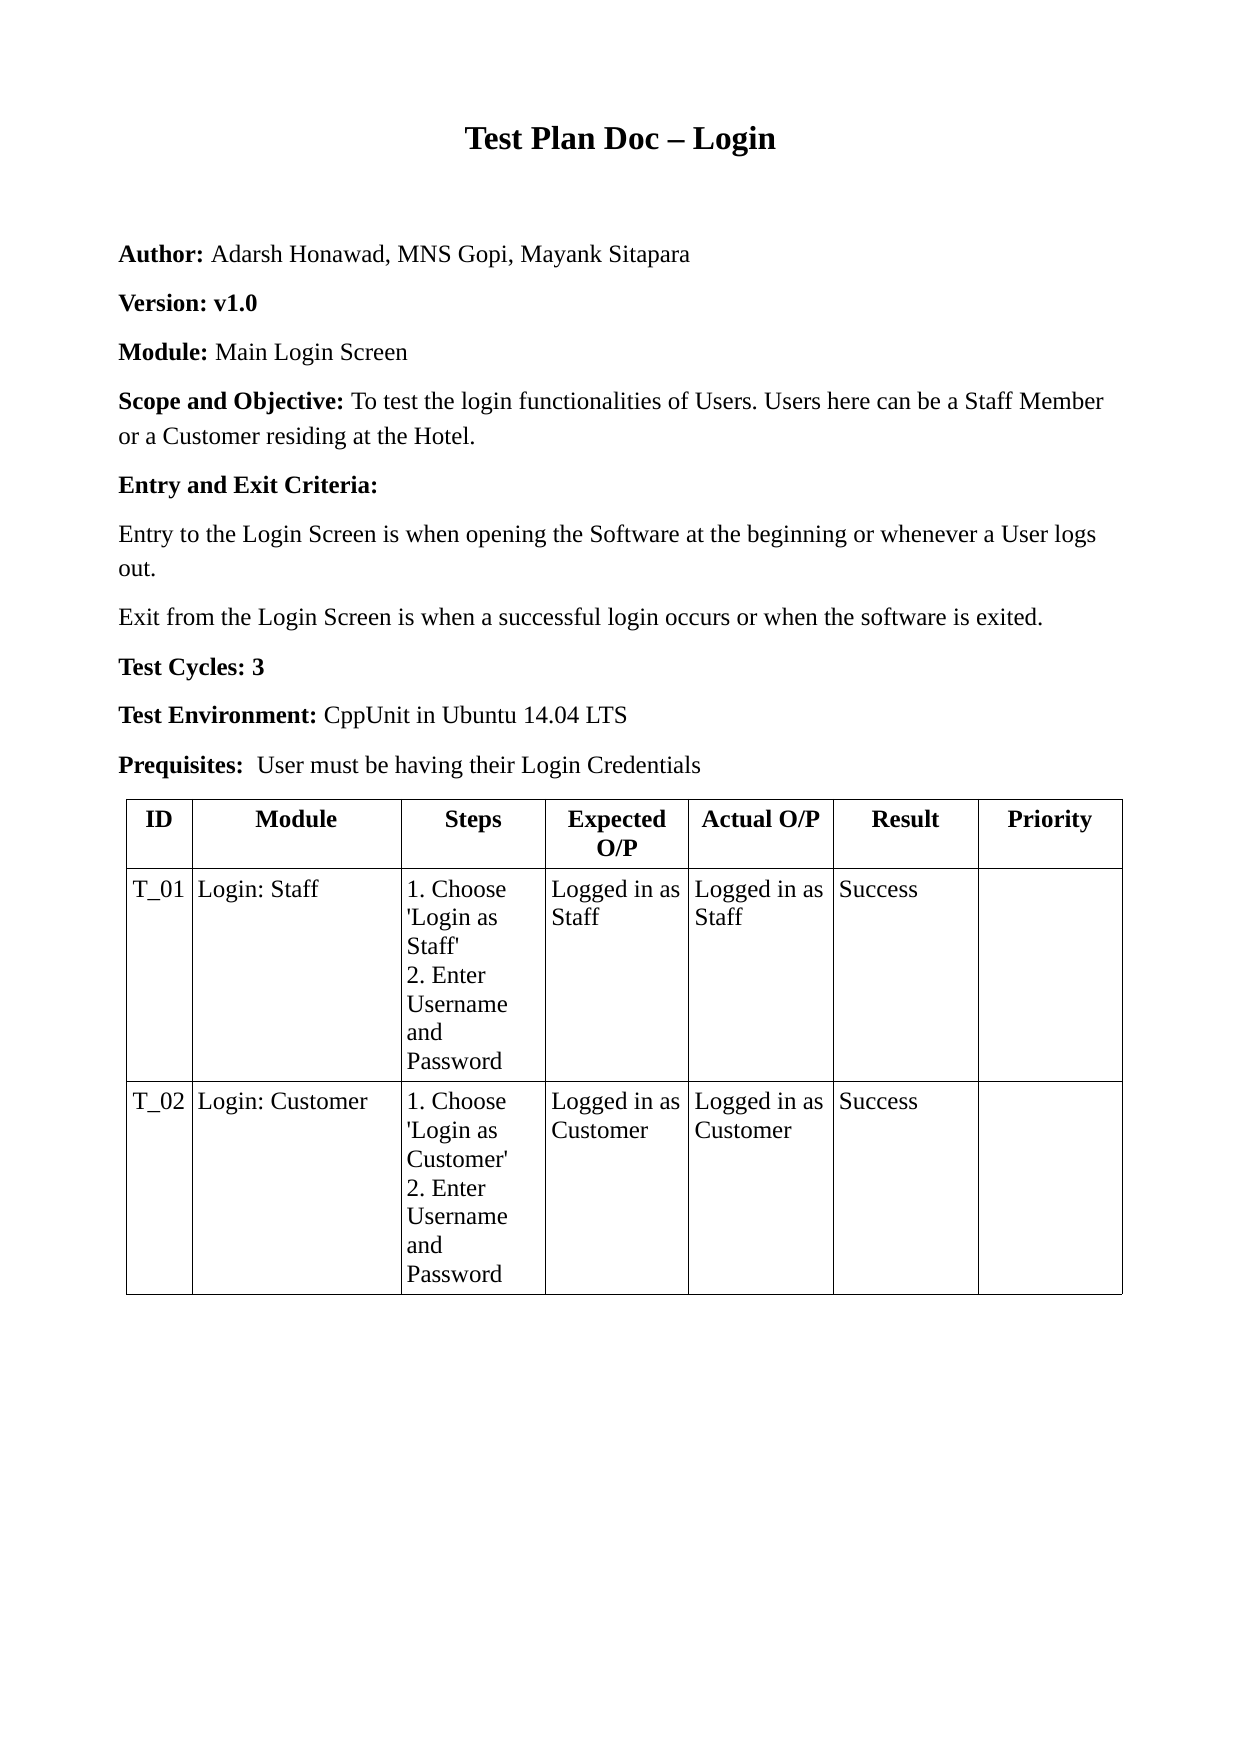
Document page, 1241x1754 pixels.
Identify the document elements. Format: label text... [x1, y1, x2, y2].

table_cell T_02 [127, 1082, 192, 1293]
table_cell Logged in as Customer [689, 1082, 833, 1293]
table_header Result [834, 800, 978, 868]
text Exit from the Login Screen is when a successful login occurs or when the software is exited. [118, 602, 1122, 631]
text Test Plan Doc – Login [118, 118, 1122, 156]
table_cell Logged in as Staff [689, 869, 833, 1081]
table_cell 1. Choose 'Login as Customer' 2. Enter Username and Password [402, 1082, 545, 1293]
table_cell Success [834, 869, 978, 1081]
table_header Steps [402, 800, 545, 868]
text Test Cycles: 3 [118, 652, 1122, 680]
table_header ID [127, 800, 192, 868]
table_cell [979, 1082, 1122, 1293]
table_header Module [193, 800, 401, 868]
table_cell Logged in as Staff [546, 869, 688, 1081]
text Entry and Exit Criteria: [118, 470, 1122, 499]
text Prequisites: User must be having their Login Credentials [118, 750, 1122, 778]
table_header Actual O/P [689, 800, 833, 868]
table_cell Login: Staff [193, 869, 401, 1081]
table_header Expected O/P [546, 800, 688, 868]
table_header Priority [979, 800, 1122, 868]
table_cell Success [834, 1082, 978, 1293]
table_cell [979, 869, 1122, 1081]
text Scope and Objective: To test the login functionalities of Users. Users here can be a Staff Member or a Customer residing at the Hotel. [118, 386, 1122, 449]
text Author: Adarsh Honawad, MNS Gopi, Mayank Sitapara [118, 239, 1122, 268]
text Entry to the Login Screen is when opening the Software at the beginning or whenever a User logs out. [118, 519, 1122, 582]
table_cell T_01 [127, 869, 192, 1081]
table_cell Login: Customer [193, 1082, 401, 1293]
text Module: Main Login Screen [118, 337, 1122, 366]
table_cell 1. Choose 'Login as Staff' 2. Enter Username and Password [402, 869, 545, 1081]
text Test Environment: CppUnit in Ubuntu 14.04 LTS [118, 701, 1122, 729]
text Version: v1.0 [118, 288, 1122, 317]
table_cell Logged in as Customer [546, 1082, 688, 1293]
